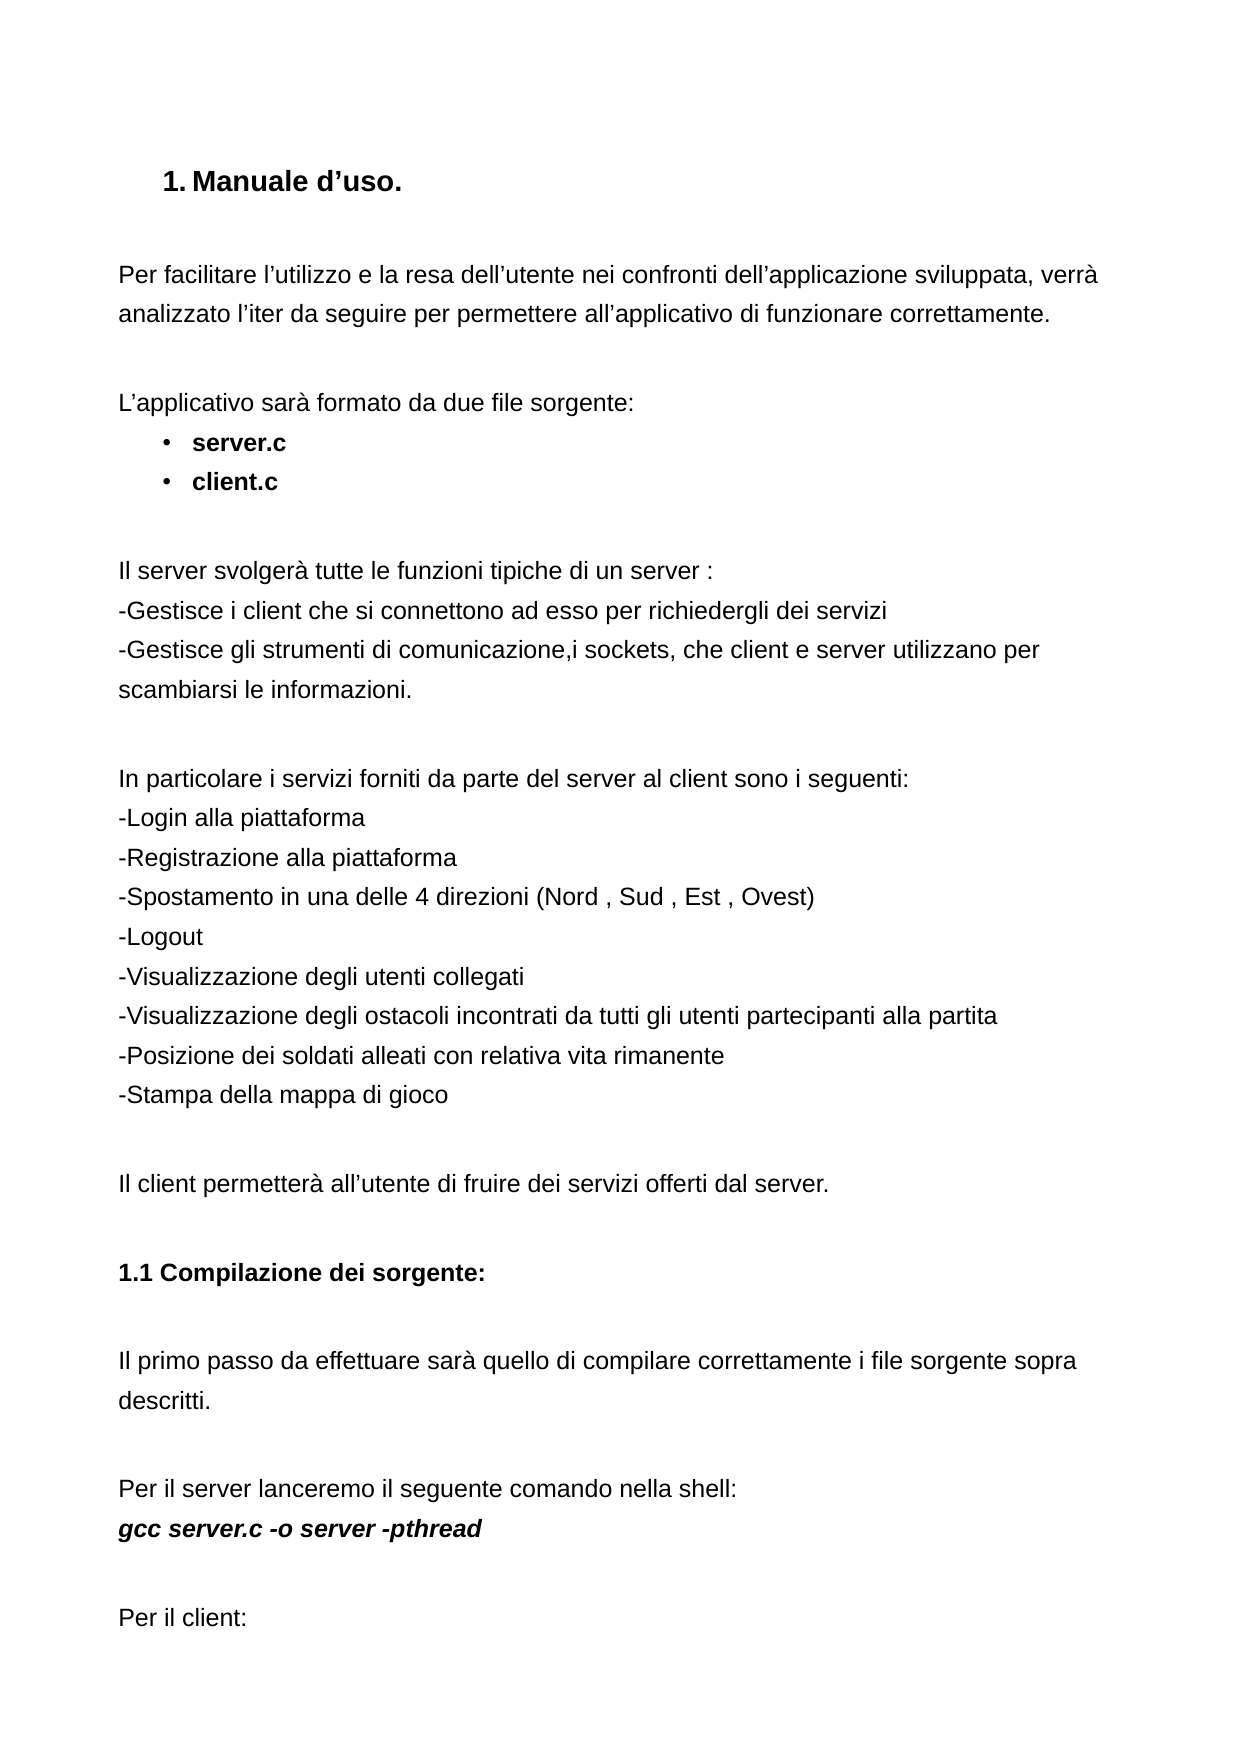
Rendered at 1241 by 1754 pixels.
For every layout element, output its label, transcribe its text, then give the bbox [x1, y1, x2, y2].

text -Registrazione alla piattaforma [118, 843, 1122, 871]
text -Login alla piattaforma [118, 803, 1122, 832]
text Per facilitare l’utilizzo e la resa dell’utente nei confronti dell’applicazione sviluppata, verrà analizzato l’iter da seguire per permettere all’applicativo di funzionare correttamente. [118, 260, 1122, 328]
text -Visualizzazione degli ostacoli incontrati da tutti gli utenti partecipanti alla partita [118, 1001, 1122, 1030]
text -Gestisce i client che si connettono ad esso per richiedergli dei servizi [118, 596, 1122, 624]
text Il primo passo da effettuare sarà quello di compilare correttamente i file sorgente sopra descritti. [118, 1346, 1122, 1414]
list client.c [162, 467, 1122, 496]
text -Gestisce gli strumenti di comunicazione,i sockets, che client e server utilizzano per scambiarsi le informazioni. [118, 635, 1122, 704]
list Manuale d’uso. [162, 164, 1122, 198]
text Il server svolgerà tutte le funzioni tipiche di un server : [118, 556, 1122, 585]
text -Spostamento in una delle 4 direzioni (Nord , Sud , Est , Ovest) [118, 882, 1122, 911]
list server.c [162, 427, 1122, 456]
text -Posizione dei soldati alleati con relativa vita rimanente [118, 1041, 1122, 1069]
text Il client permetterà all’utente di fruire dei servizi offerti dal server. [118, 1169, 1122, 1198]
text -Stampa della mappa di gioco [118, 1080, 1122, 1109]
text -Visualizzazione degli utenti collegati [118, 961, 1122, 990]
text gcc server.c -o server -pthread [118, 1514, 1122, 1543]
text In particolare i servizi forniti da parte del server al client sono i seguenti: [118, 763, 1122, 792]
text -Logout [118, 922, 1122, 951]
text Per il server lanceremo il seguente comando nella shell: [118, 1474, 1122, 1503]
text Per il client: [118, 1603, 1122, 1631]
text L’applicativo sarà formato da due file sorgente: [118, 388, 1122, 417]
text 1.1 Compilazione dei sorgente: [118, 1257, 1122, 1286]
